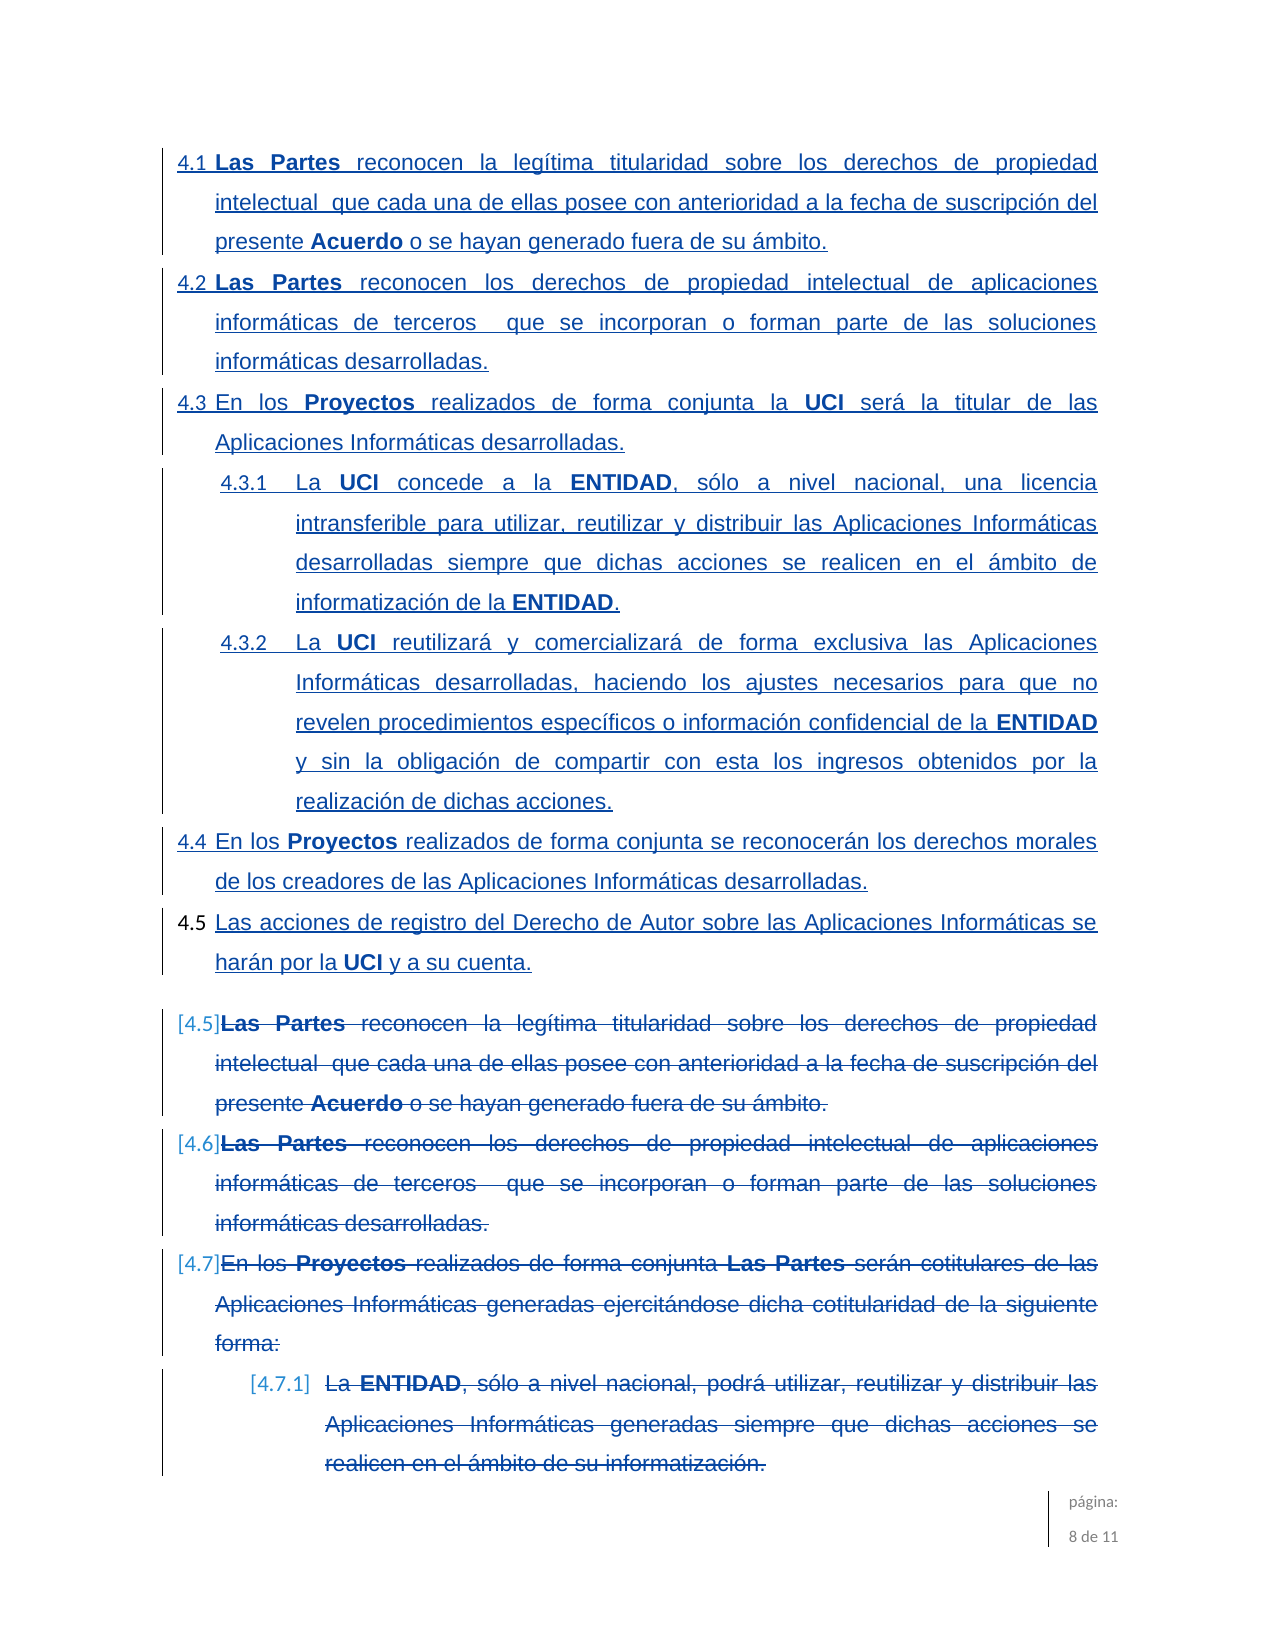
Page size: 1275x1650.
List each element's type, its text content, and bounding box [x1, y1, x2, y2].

list Las acciones de registro del Derecho de Autor sobre las Aplicaciones Informáticas se harán por la UCI y a su cuenta. [177, 908, 1098, 975]
list intelectual que cada una de ellas posee con anterioridad a la fecha de suscripción del presente Acuerdo o se hayan generado fuera de su ámbito. [177, 173, 1098, 254]
list En los Proyectos realizados de forma conjunta la UCI será la titular de las [177, 388, 1098, 411]
list Aplicaciones Informáticas desarrolladas. [177, 413, 1098, 455]
list Informáticas desarrolladas, haciendo los ajustes necesarios para que no revelen procedimientos específicos o información confidencial de la ENTIDAD y sin la obligación de compartir con esta los ingresos obtenidos por la realización de dichas acciones. [220, 653, 1098, 814]
list En los Proyectos realizados de forma conjunta se reconocerán los derechos morales [177, 827, 1098, 851]
list Las Partes reconocen los derechos de propiedad intelectual de aplicaciones [177, 268, 1098, 291]
list Las Partes reconocen la legítima titularidad sobre los derechos de propiedad [177, 148, 1098, 171]
list intransferible para utilizar, reutilizar y distribuir las Aplicaciones Informáticas desarrolladas siempre que dichas acciones se realicen en el ámbito de informatización de la ENTIDAD. [220, 493, 1098, 615]
list de los creadores de las Aplicaciones Informáticas desarrolladas. [177, 852, 1098, 894]
list La UCI reutilizará y comercializará de forma exclusiva las Aplicaciones [220, 628, 1098, 652]
list La UCI concede a la ENTIDAD, sólo a nivel nacional, una licencia [220, 468, 1098, 492]
list informáticas de terceros que se incorporan o forman parte de las soluciones informáticas desarrolladas. [177, 293, 1098, 375]
